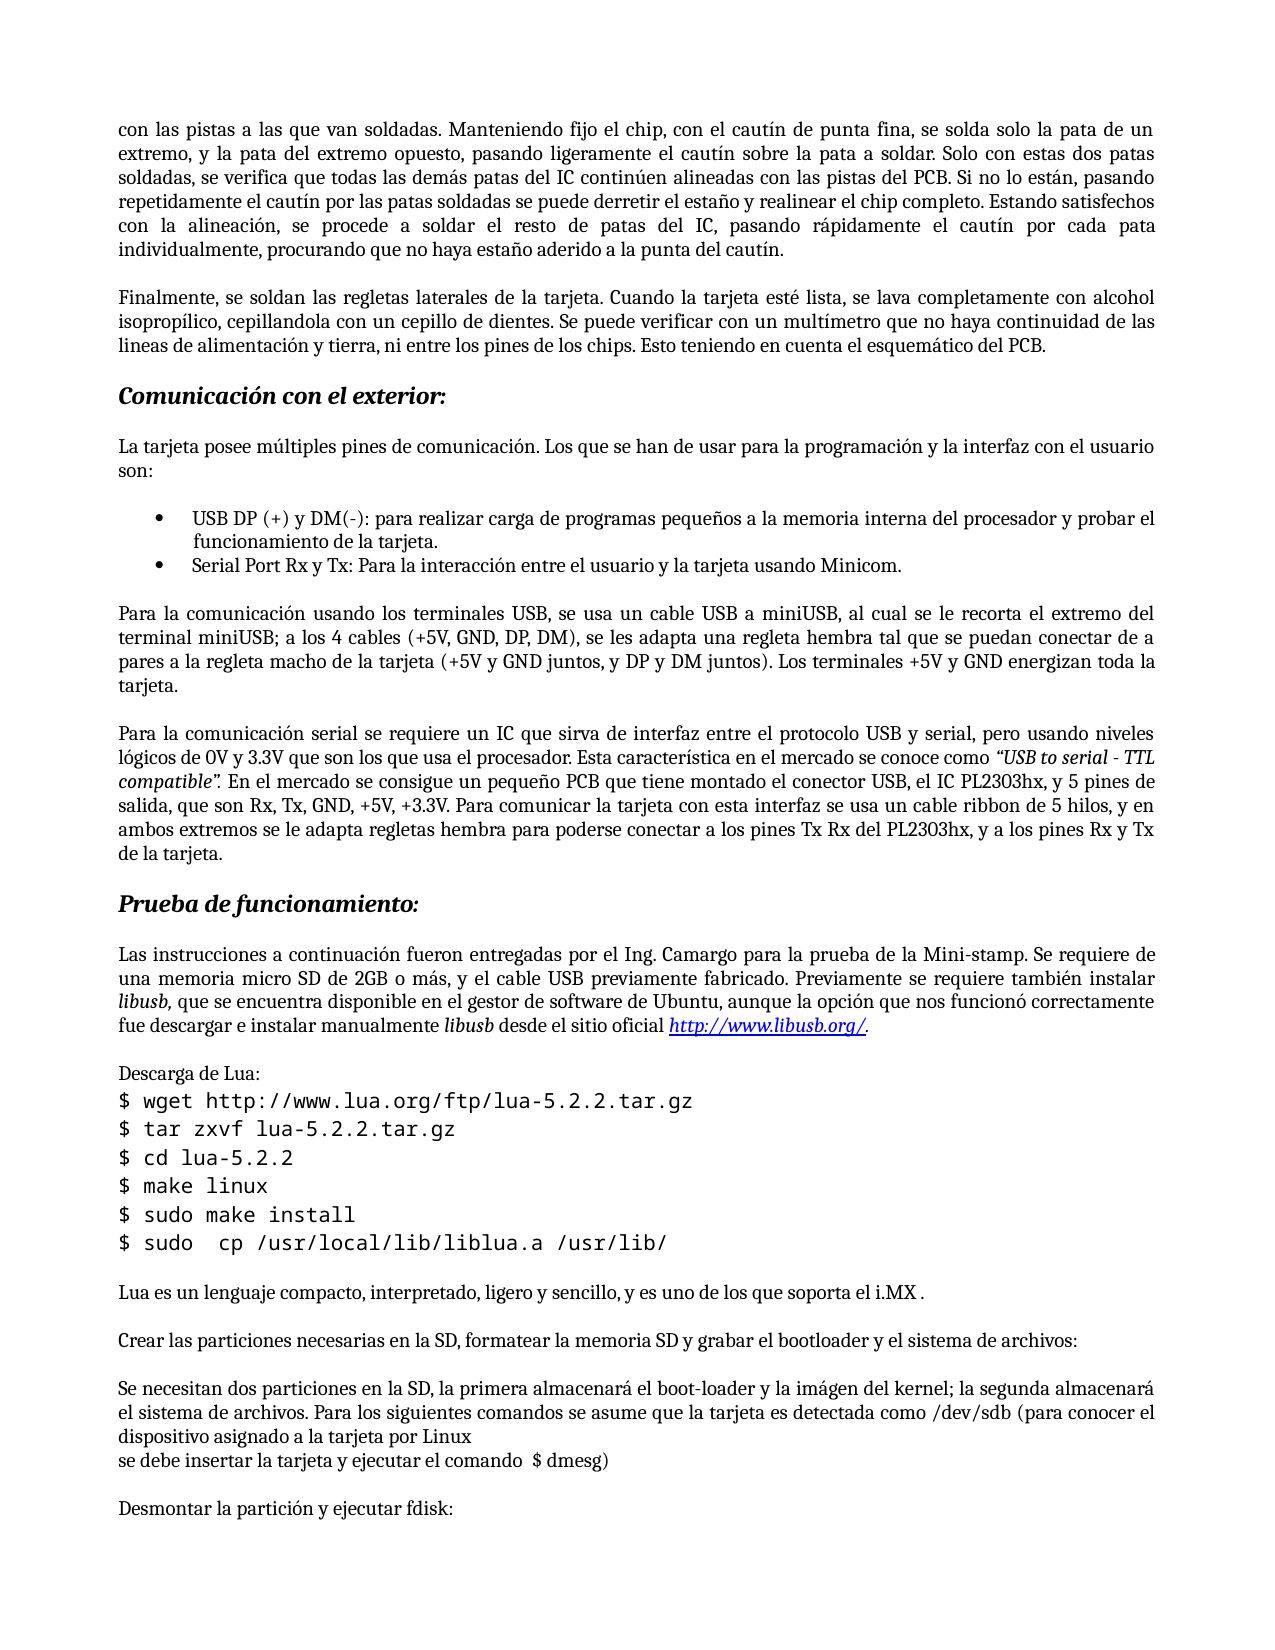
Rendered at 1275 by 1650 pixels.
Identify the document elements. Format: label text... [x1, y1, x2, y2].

text $ tar zxvf lua-5.2.2.tar.gz [118, 1114, 1157, 1143]
text $ wget http://www.lua.org/ftp/lua-5.2.2.tar.gz [118, 1086, 1157, 1114]
text Para la comunicación usando los terminales USB, se usa un cable USB a miniUSB, al cual se le recorta el extremo del terminal miniUSB; a los 4 cables (+5V, GND, DP, DM), se les adapta una regleta hembra tal que se puedan conectar de a pares a la regleta macho de la tarjeta (+5V y GND juntos, y DP y DM juntos). Los terminales +5V y GND energizan toda la tarjeta. [118, 602, 1157, 698]
text Prueba de funcionamiento: [118, 889, 1157, 918]
text se debe insertar la tarjeta y ejecutar el comando $ dmesg) [118, 1448, 1157, 1472]
text Lua es un lenguaje compacto, interpretado, ligero y sencillo, y es uno de los que soporta el i.MX . [118, 1281, 1157, 1304]
text $ cd lua-5.2.2 [118, 1143, 1157, 1171]
text La tarjeta posee múltiples pines de comunicación. Los que se han de usar para la programación y la interfaz con el usuario son: [118, 434, 1157, 482]
text Las instrucciones a continuación fueron entregadas por el Ing. Camargo para la prueba de la Mini-stamp. Se requiere de una memoria micro SD de 2GB o más, y el cable USB previamente fabricado. Previamente se requiere también instalar libusb, que se encuentra disponible en el gestor de software de Ubuntu, aunque la opción que nos funcionó correctamente fue descargar e instalar manualmente libusb desde el sitio oficial http://www.libusb.org/. [118, 942, 1157, 1038]
list USB DP (+) y DM(-): para realizar carga de programas pequeños a la memoria interna del procesador y probar el funcionamiento de la tarjeta. [156, 506, 1157, 554]
text $ sudo make install [118, 1200, 1157, 1228]
text Comunicación con el exterior: [118, 382, 1157, 410]
text Finalmente, se soldan las regletas laterales de la tarjeta. Cuando la tarjeta esté lista, se lava completamente con alcohol isopropílico, cepillandola con un cepillo de dientes. Se puede verificar con un multímetro que no haya continuidad de las lineas de alimentación y tierra, ni entre los pines de los chips. Esto teniendo en cuenta el esquemático del PCB. [118, 286, 1157, 358]
text $ make linux [118, 1171, 1157, 1200]
text Descarga de Lua: [118, 1062, 1157, 1086]
text Desmontar la partición y ejecutar fdisk: [118, 1496, 1157, 1520]
text $ sudo cp /usr/local/lib/liblua.a /usr/lib/ [118, 1228, 1157, 1257]
text Para la comunicación serial se requiere un IC que sirva de interfaz entre el protocolo USB y serial, pero usando niveles lógicos de 0V y 3.3V que son los que usa el procesador. Esta característica en el mercado se conoce como “USB to serial - TTL compatible”. En el mercado se consigue un pequeño PCB que tiene montado el conector USB, el IC PL2303hx, y 5 pines de salida, que son Rx, Tx, GND, +5V, +3.3V. Para comunicar la tarjeta con esta interfaz se usa un cable ribbon de 5 hilos, y en ambos extremos se le adapta regletas hembra para poderse conectar a los pines Tx Rx del PL2303hx, y a los pines Rx y Tx de la tarjeta. [118, 722, 1157, 866]
text Se necesitan dos particiones en la SD, la primera almacenará el boot-loader y la imágen del kernel; la segunda almacenará el sistema de archivos. Para los siguientes comandos se asume que la tarjeta es detectada como /dev/sdb (para conocer el dispositivo asignado a la tarjeta por Linux [118, 1376, 1157, 1448]
list Serial Port Rx y Tx: Para la interacción entre el usuario y la tarjeta usando Minicom. [156, 554, 1157, 578]
text Crear las particiones necesarias en la SD, formatear la memoria SD y grabar el bootloader y el sistema de archivos: [118, 1328, 1157, 1352]
text con las pistas a las que van soldadas. Manteniendo fijo el chip, con el cautín de punta fina, se solda solo la pata de un extremo, y la pata del extremo opuesto, pasando ligeramente el cautín sobre la pata a soldar. Solo con estas dos patas soldadas, se verifica que todas las demás patas del IC continúen alineadas con las pistas del PCB. Si no lo están, pasando repetidamente el cautín por las patas soldadas se puede derretir el estaño y realinear el chip completo. Estando satisfechos con la alineación, se procede a soldar el resto de patas del IC, pasando rápidamente el cautín por cada pata individualmente, procurando que no haya estaño aderido a la punta del cautín. [118, 118, 1157, 262]
